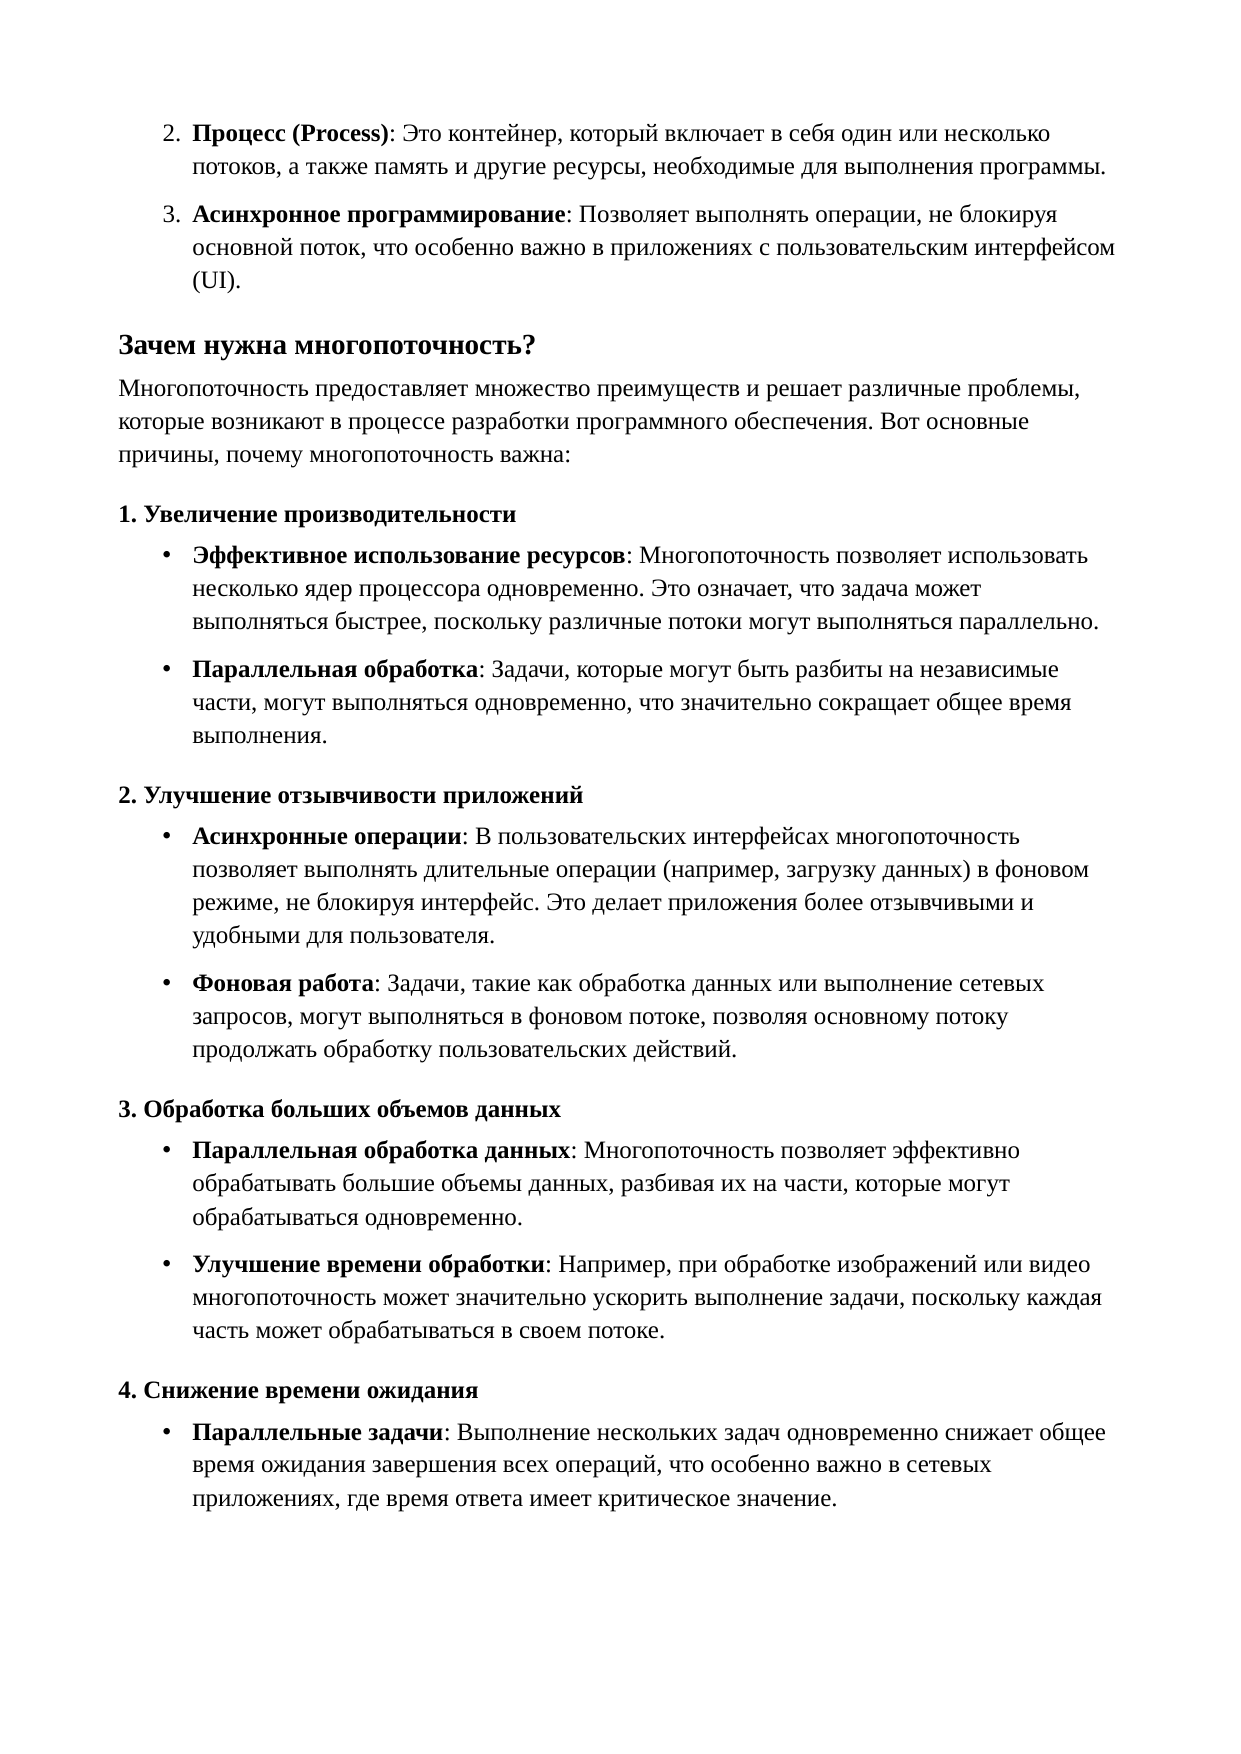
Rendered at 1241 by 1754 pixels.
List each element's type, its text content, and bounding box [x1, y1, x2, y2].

list Параллельная обработка данных: Многопоточность позволяет эффективно обрабатывать большие объемы данных, разбивая их на части, которые могут обрабатываться одновременно. [162, 1136, 1122, 1230]
list Асинхронные операции: В пользовательских интерфейсах многопоточность позволяет выполнять длительные операции (например, загрузку данных) в фоновом режиме, не блокируя интерфейс. Это делает приложения более отзывчивыми и удобными для пользователя. [162, 821, 1122, 949]
subtitle 4. Снижение времени ожидания [118, 1375, 1122, 1404]
subtitle 2. Улучшение отзывчивости приложений [118, 780, 1122, 809]
subtitle 3. Обработка больших объемов данных [118, 1094, 1122, 1123]
list Асинхронное программирование: Позволяет выполнять операции, не блокируя основной поток, что особенно важно в приложениях с пользовательским интерфейсом (UI). [162, 199, 1122, 293]
list Параллельные задачи: Выполнение нескольких задач одновременно снижает общее время ожидания завершения всех операций, что особенно важно в сетевых приложениях, где время ответа имеет критическое значение. [162, 1417, 1122, 1511]
subtitle 1. Увеличение производительности [118, 499, 1122, 528]
list Фоновая работа: Задачи, такие как обработка данных или выполнение сетевых запросов, могут выполняться в фоновом потоке, позволяя основному потоку продолжать обработку пользовательских действий. [162, 968, 1122, 1063]
list Эффективное использование ресурсов: Многопоточность позволяет использовать несколько ядер процессора одновременно. Это означает, что задача может выполняться быстрее, поскольку различные потоки могут выполняться параллельно. [162, 540, 1122, 635]
text Многопоточность предоставляет множество преимуществ и решает различные проблемы, которые возникают в процессе разработки программного обеспечения. Вот основные причины, почему многопоточность важна: [118, 373, 1122, 468]
list Параллельная обработка: Задачи, которые могут быть разбиты на независимые части, могут выполняться одновременно, что значительно сокращает общее время выполнения. [162, 654, 1122, 749]
subtitle Зачем нужна многопоточность? [118, 327, 1122, 361]
list Улучшение времени обработки: Например, при обработке изображений или видео многопоточность может значительно ускорить выполнение задачи, поскольку каждая часть может обрабатываться в своем потоке. [162, 1249, 1122, 1344]
list Процесс (Process): Это контейнер, который включает в себя один или несколько потоков, а также память и другие ресурсы, необходимые для выполнения программы. [162, 118, 1122, 180]
